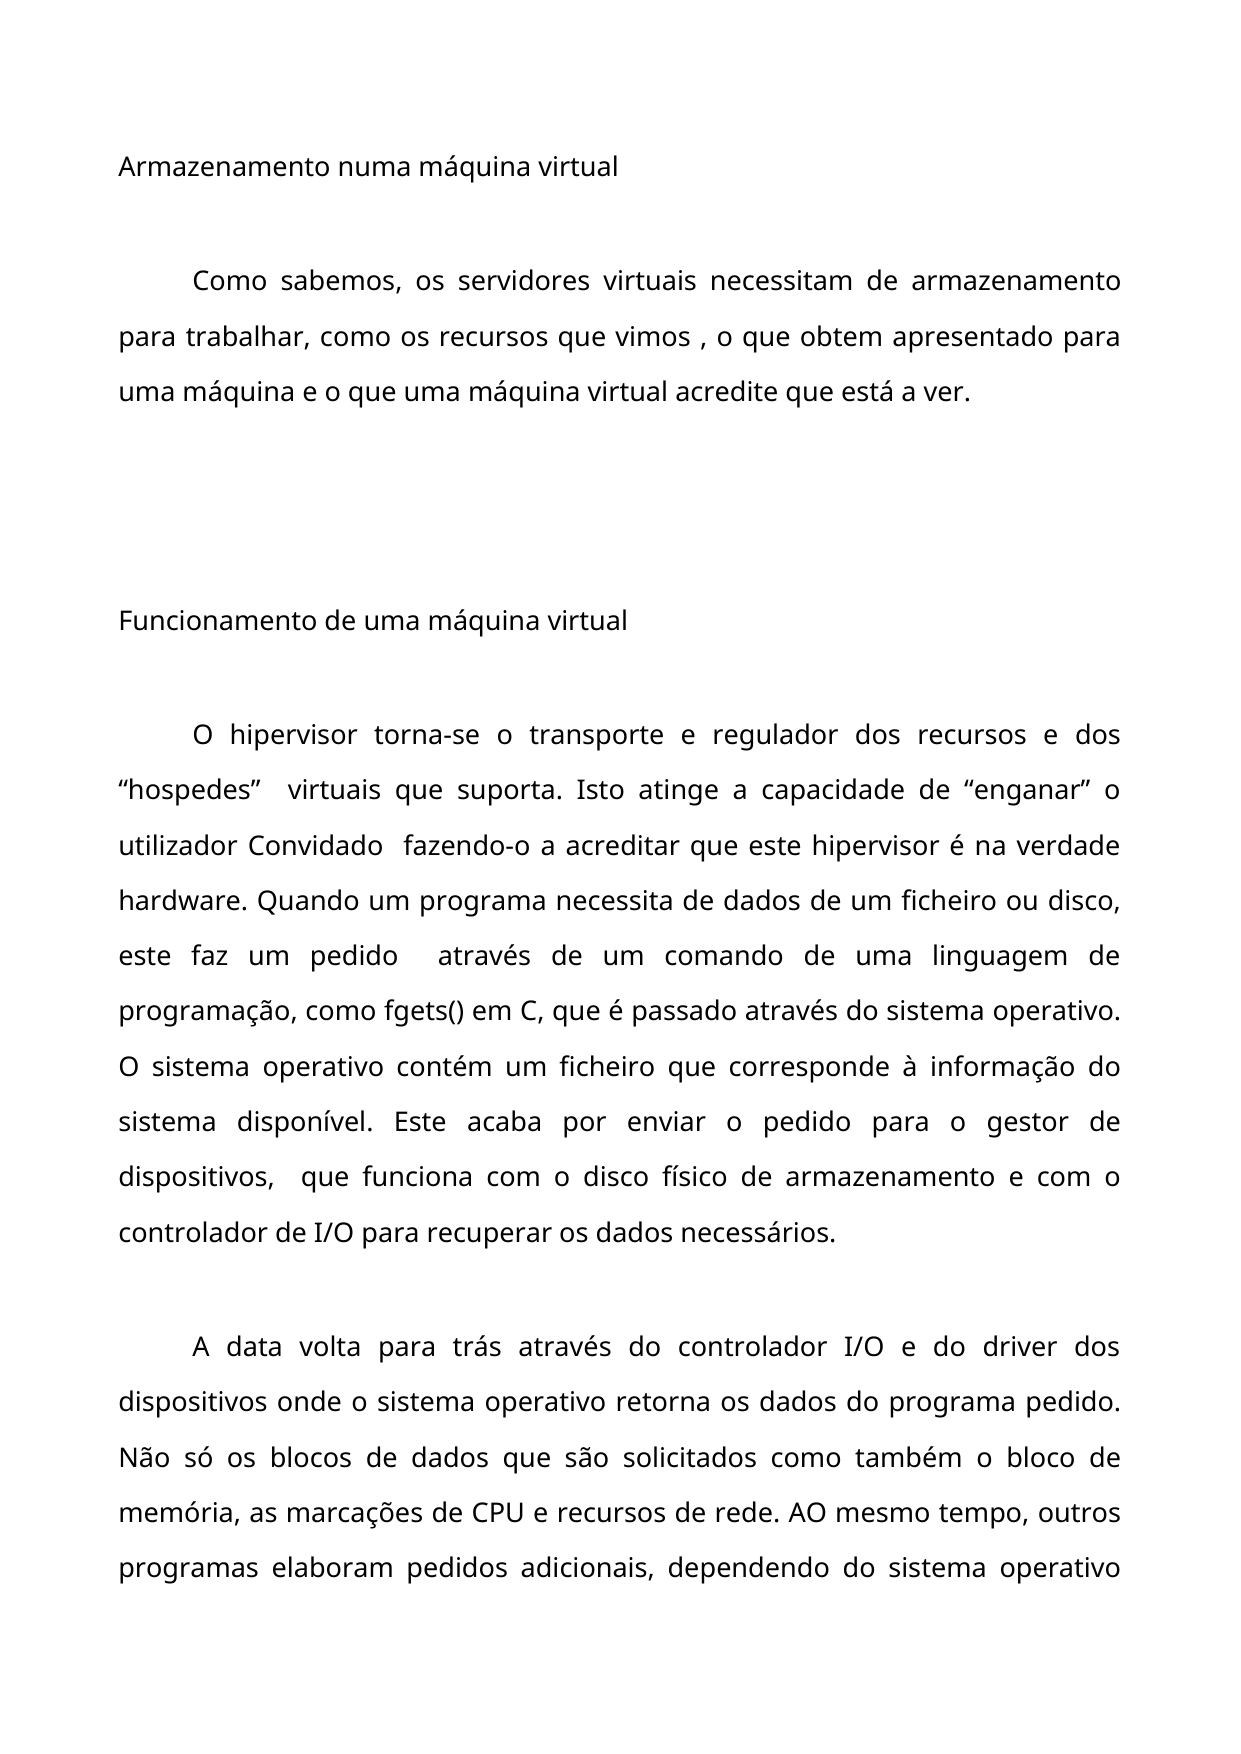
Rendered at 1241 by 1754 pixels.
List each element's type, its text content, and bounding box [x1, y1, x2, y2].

text Armazenamento numa máquina virtual [118, 148, 1122, 184]
text O hipervisor torna-se o transporte e regulador dos recursos e dos “hospedes” virtuais que suporta. Isto atinge a capacidade de “enganar” o utilizador Convidado fazendo-o a acreditar que este hipervisor é na verdade hardware. Quando um programa necessita de dados de um ficheiro ou disco, este faz um pedido através de um comando de uma linguagem de programação, como fgets() em C, que é passado através do sistema operativo. O sistema operativo contém um ficheiro que corresponde à informação do sistema disponível. Este acaba por enviar o pedido para o gestor de dispositivos, que funciona com o disco físico de armazenamento e com o controlador de I/O para recuperar os dados necessários. [118, 715, 1122, 1250]
text A data volta para trás através do controlador I/O e do driver dos dispositivos onde o sistema operativo retorna os dados do programa pedido. Não só os blocos de dados que são solicitados como também o bloco de memória, as marcações de CPU e recursos de rede. AO mesmo tempo, outros programas elaboram pedidos adicionais, dependendo do sistema operativo [118, 1327, 1122, 1586]
text Como sabemos, os servidores virtuais necessitam de armazenamento para trabalhar, como os recursos que vimos , o que obtem apresentado para uma máquina e o que uma máquina virtual acredite que está a ver. [118, 262, 1122, 409]
text Funcionamento de uma máquina virtual [118, 601, 1122, 638]
